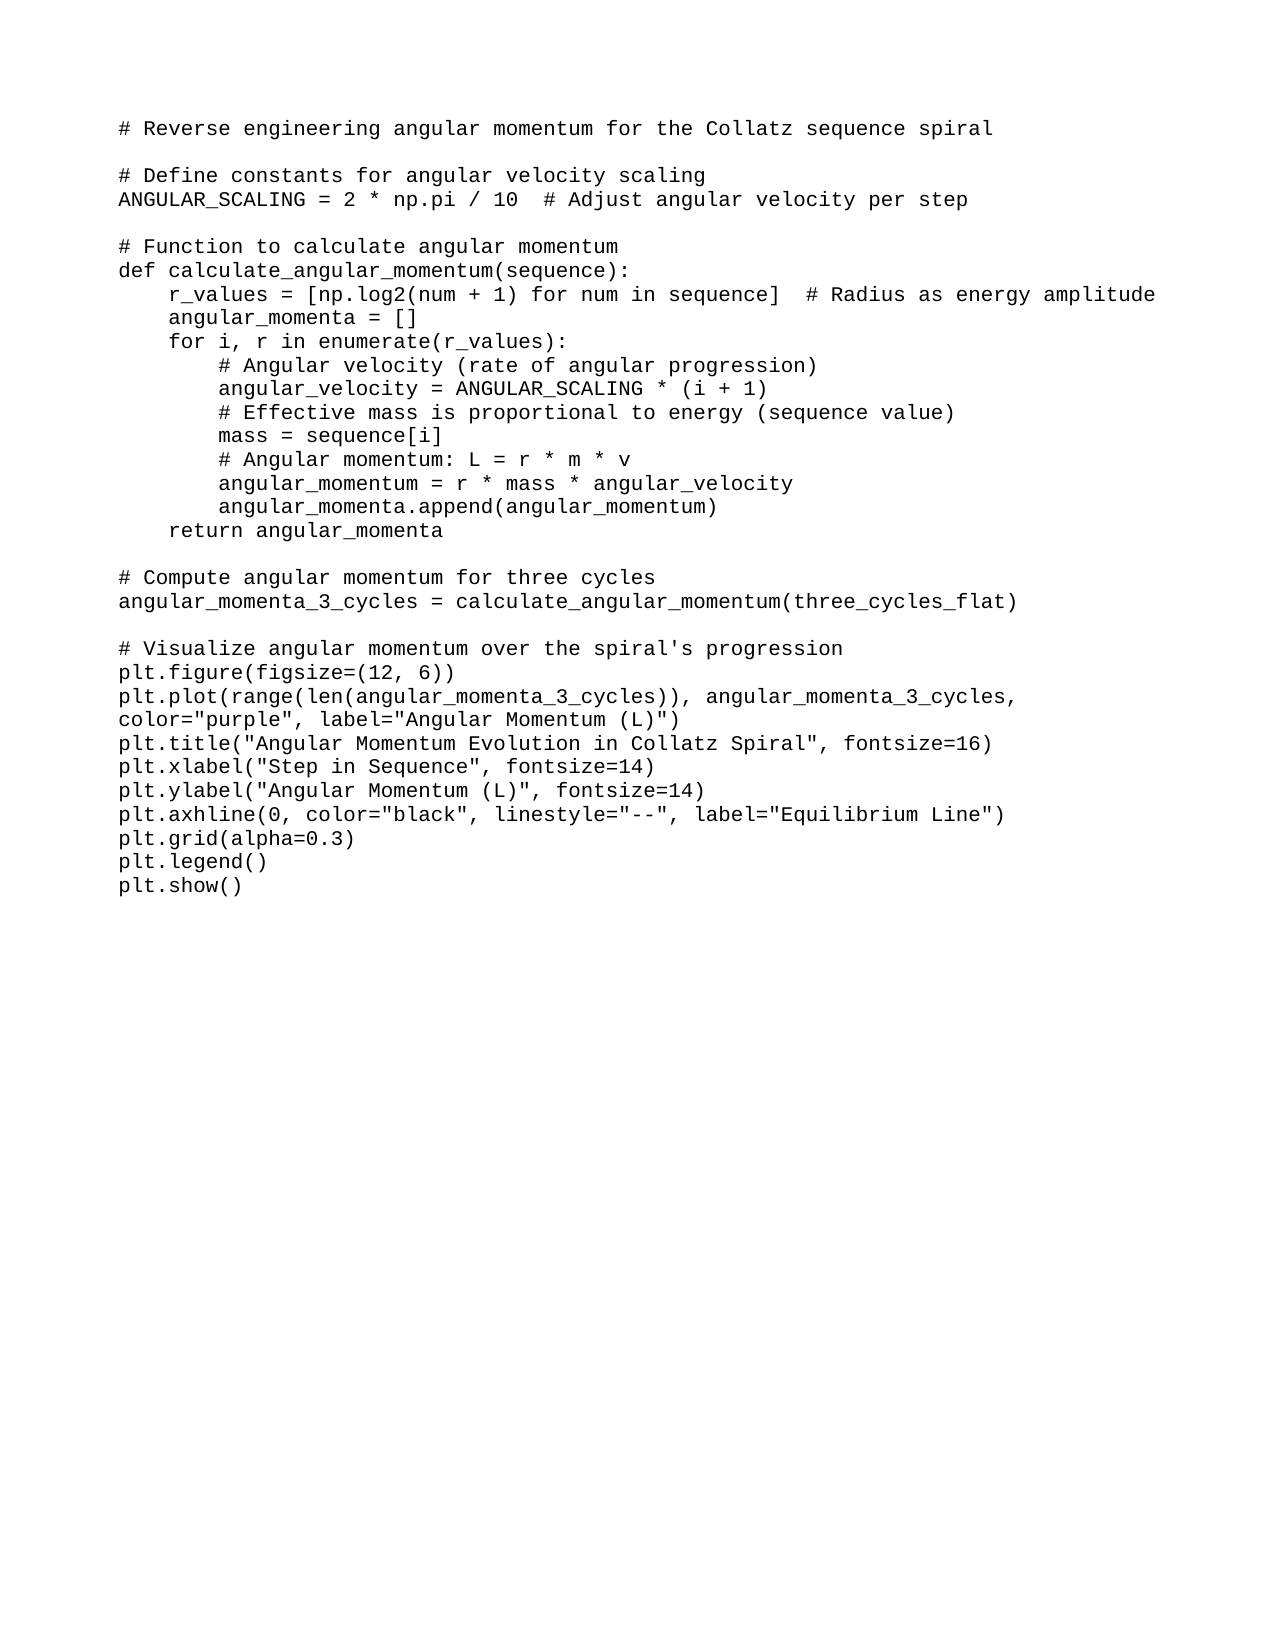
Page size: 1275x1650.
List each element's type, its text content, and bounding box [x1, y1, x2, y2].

text # Function to calculate angular momentum [118, 236, 1157, 260]
text angular_momenta.append(angular_momentum) [118, 496, 1157, 520]
text # Angular momentum: L = r * m * v [118, 449, 1157, 473]
text # Angular velocity (rate of angular progression) [118, 354, 1157, 378]
text angular_momenta_3_cycles = calculate_angular_momentum(three_cycles_flat) [118, 591, 1157, 615]
text angular_momentum = r * mass * angular_velocity [118, 473, 1157, 496]
text # Define constants for angular velocity scaling [118, 165, 1157, 189]
text plt.plot(range(len(angular_momenta_3_cycles)), angular_momenta_3_cycles, color="purple", label="Angular Momentum (L)") [118, 686, 1157, 733]
text plt.title("Angular Momentum Evolution in Collatz Spiral", fontsize=16) [118, 733, 1157, 757]
text plt.legend() [118, 851, 1157, 875]
text ANGULAR_SCALING = 2 * np.pi / 10 # Adjust angular velocity per step [118, 189, 1157, 213]
text mass = sequence[i] [118, 426, 1157, 449]
text def calculate_angular_momentum(sequence): [118, 260, 1157, 284]
text # Visualize angular momentum over the spiral's progression [118, 638, 1157, 662]
text # Effective mass is proportional to energy (sequence value) [118, 402, 1157, 426]
text return angular_momenta [118, 520, 1157, 544]
text plt.figure(figsize=(12, 6)) [118, 662, 1157, 686]
text plt.ylabel("Angular Momentum (L)", fontsize=14) [118, 780, 1157, 804]
text angular_momenta = [] [118, 307, 1157, 331]
text # Compute angular momentum for three cycles [118, 567, 1157, 591]
text angular_velocity = ANGULAR_SCALING * (i + 1) [118, 378, 1157, 402]
text plt.xlabel("Step in Sequence", fontsize=14) [118, 757, 1157, 780]
text r_values = [np.log2(num + 1) for num in sequence] # Radius as energy amplitude [118, 284, 1157, 307]
text plt.axhline(0, color="black", linestyle="--", label="Equilibrium Line") [118, 804, 1157, 827]
text # Reverse engineering angular momentum for the Collatz sequence spiral [118, 118, 1157, 142]
text plt.grid(alpha=0.3) [118, 827, 1157, 851]
text for i, r in enumerate(r_values): [118, 331, 1157, 354]
text plt.show() [118, 875, 1157, 898]
